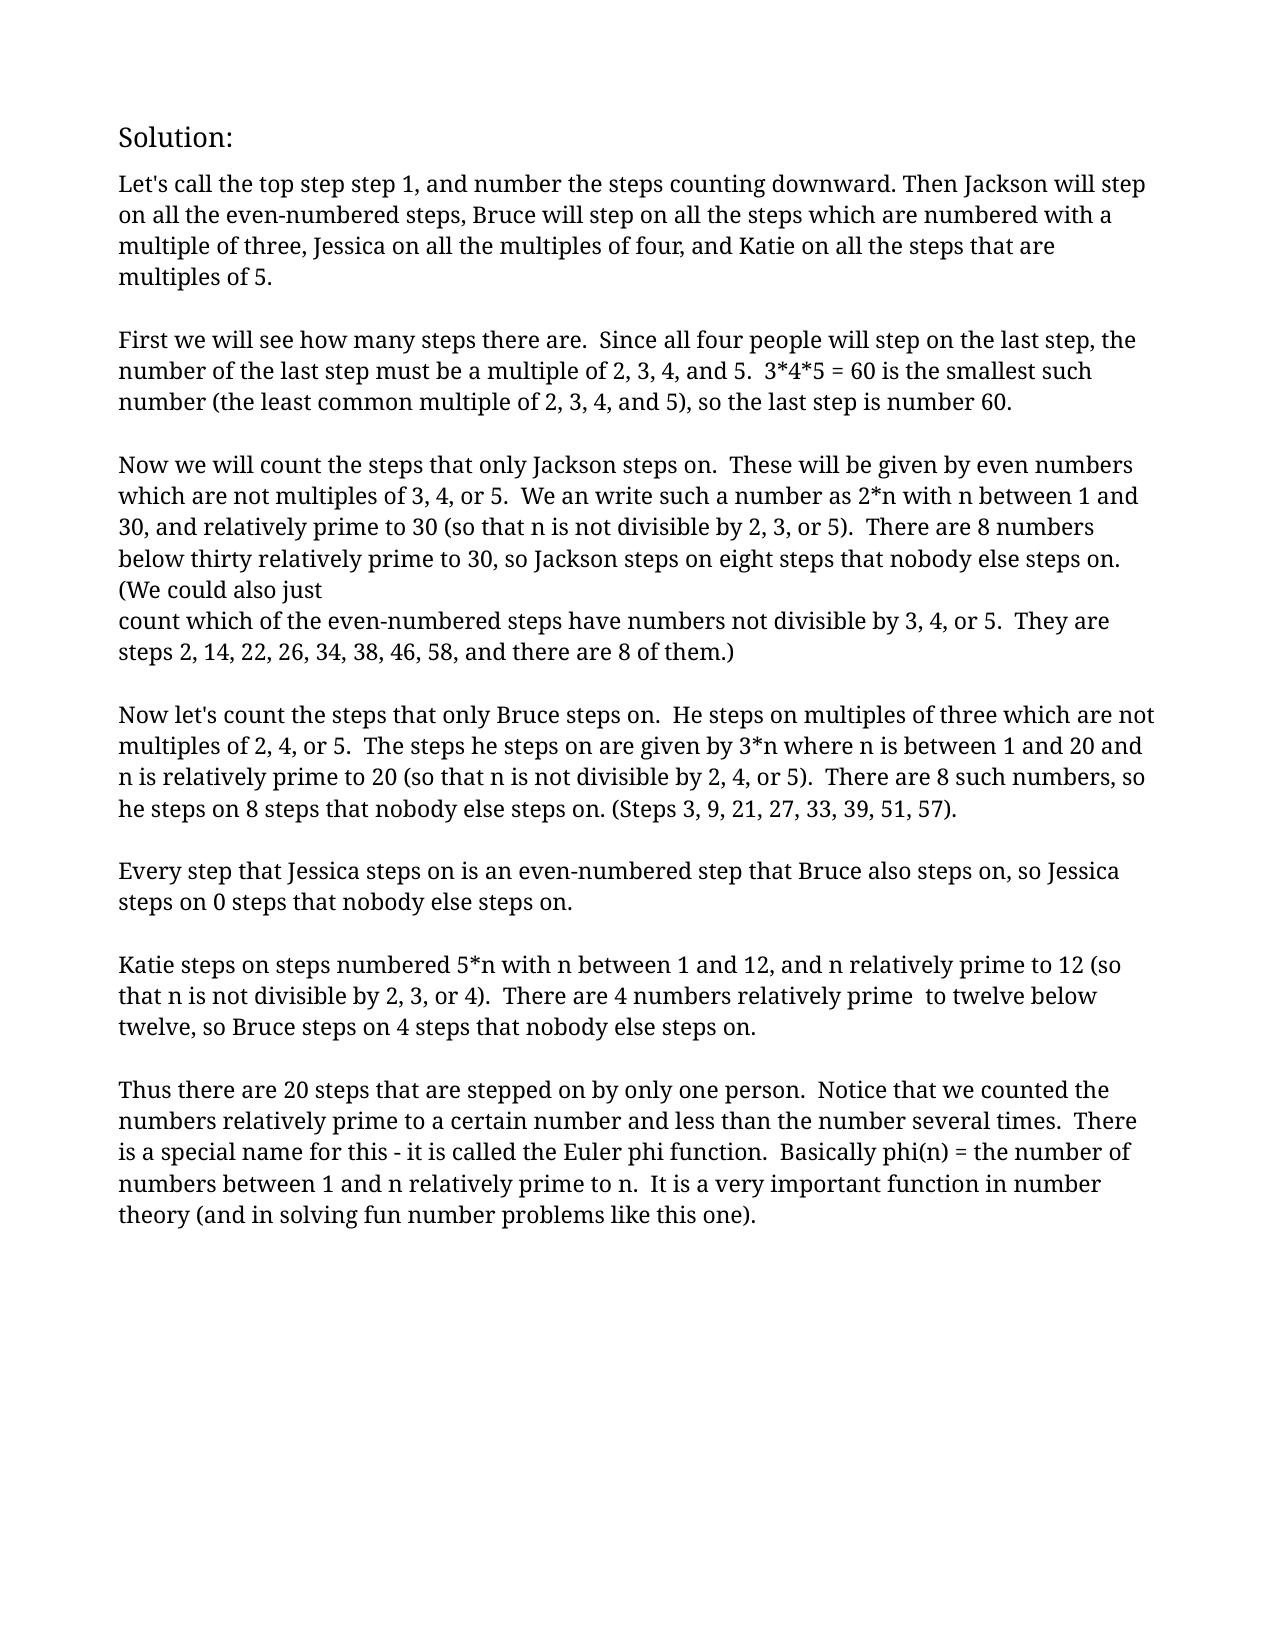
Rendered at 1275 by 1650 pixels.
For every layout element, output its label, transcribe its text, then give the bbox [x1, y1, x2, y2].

text Solution: [118, 118, 1157, 155]
text Let's call the top step step 1, and number the steps counting downward. Then Jackson will step on all the even-numbered steps, Bruce will step on all the steps which are numbered with a multiple of three, Jessica on all the multiples of four, and Katie on all the steps that are multiples of 5. [118, 167, 1157, 292]
text Katie steps on steps numbered 5*n with n between 1 and 12, and n relatively prime to 12 (so that n is not divisible by 2, 3, or 4). There are 4 numbers relatively prime to twelve below twelve, so Bruce steps on 4 steps that nobody else steps on. [118, 949, 1157, 1042]
text count which of the even-numbered steps have numbers not divisible by 3, 4, or 5. They are steps 2, 14, 22, 26, 34, 38, 46, 58, and there are 8 of them.) [118, 605, 1157, 667]
text First we will see how many steps there are. Since all four people will step on the last step, the number of the last step must be a multiple of 2, 3, 4, and 5. 3*4*5 = 60 is the smallest such number (the least common multiple of 2, 3, 4, and 5), so the last step is number 60. [118, 324, 1157, 417]
text Now let's count the steps that only Bruce steps on. He steps on multiples of three which are not multiples of 2, 4, or 5. The steps he steps on are given by 3*n where n is between 1 and 20 and n is relatively prime to 20 (so that n is not divisible by 2, 4, or 5). There are 8 such numbers, so he steps on 8 steps that nobody else steps on. (Steps 3, 9, 21, 27, 33, 39, 51, 57). [118, 699, 1157, 824]
text Every step that Jessica steps on is an even-numbered step that Bruce also steps on, so Jessica steps on 0 steps that nobody else steps on. [118, 855, 1157, 917]
text Now we will count the steps that only Jackson steps on. These will be given by even numbers which are not multiples of 3, 4, or 5. We an write such a number as 2*n with n between 1 and 30, and relatively prime to 30 (so that n is not divisible by 2, 3, or 5). There are 8 numbers below thirty relatively prime to 30, so Jackson steps on eight steps that nobody else steps on. (We could also just [118, 449, 1157, 605]
text Thus there are 20 steps that are stepped on by only one person. Notice that we counted the numbers relatively prime to a certain number and less than the number several times. There is a special name for this - it is called the Euler phi function. Basically phi(n) = the number of numbers between 1 and n relatively prime to n. It is a very important function in number theory (and in solving fun number problems like this one). [118, 1074, 1157, 1230]
